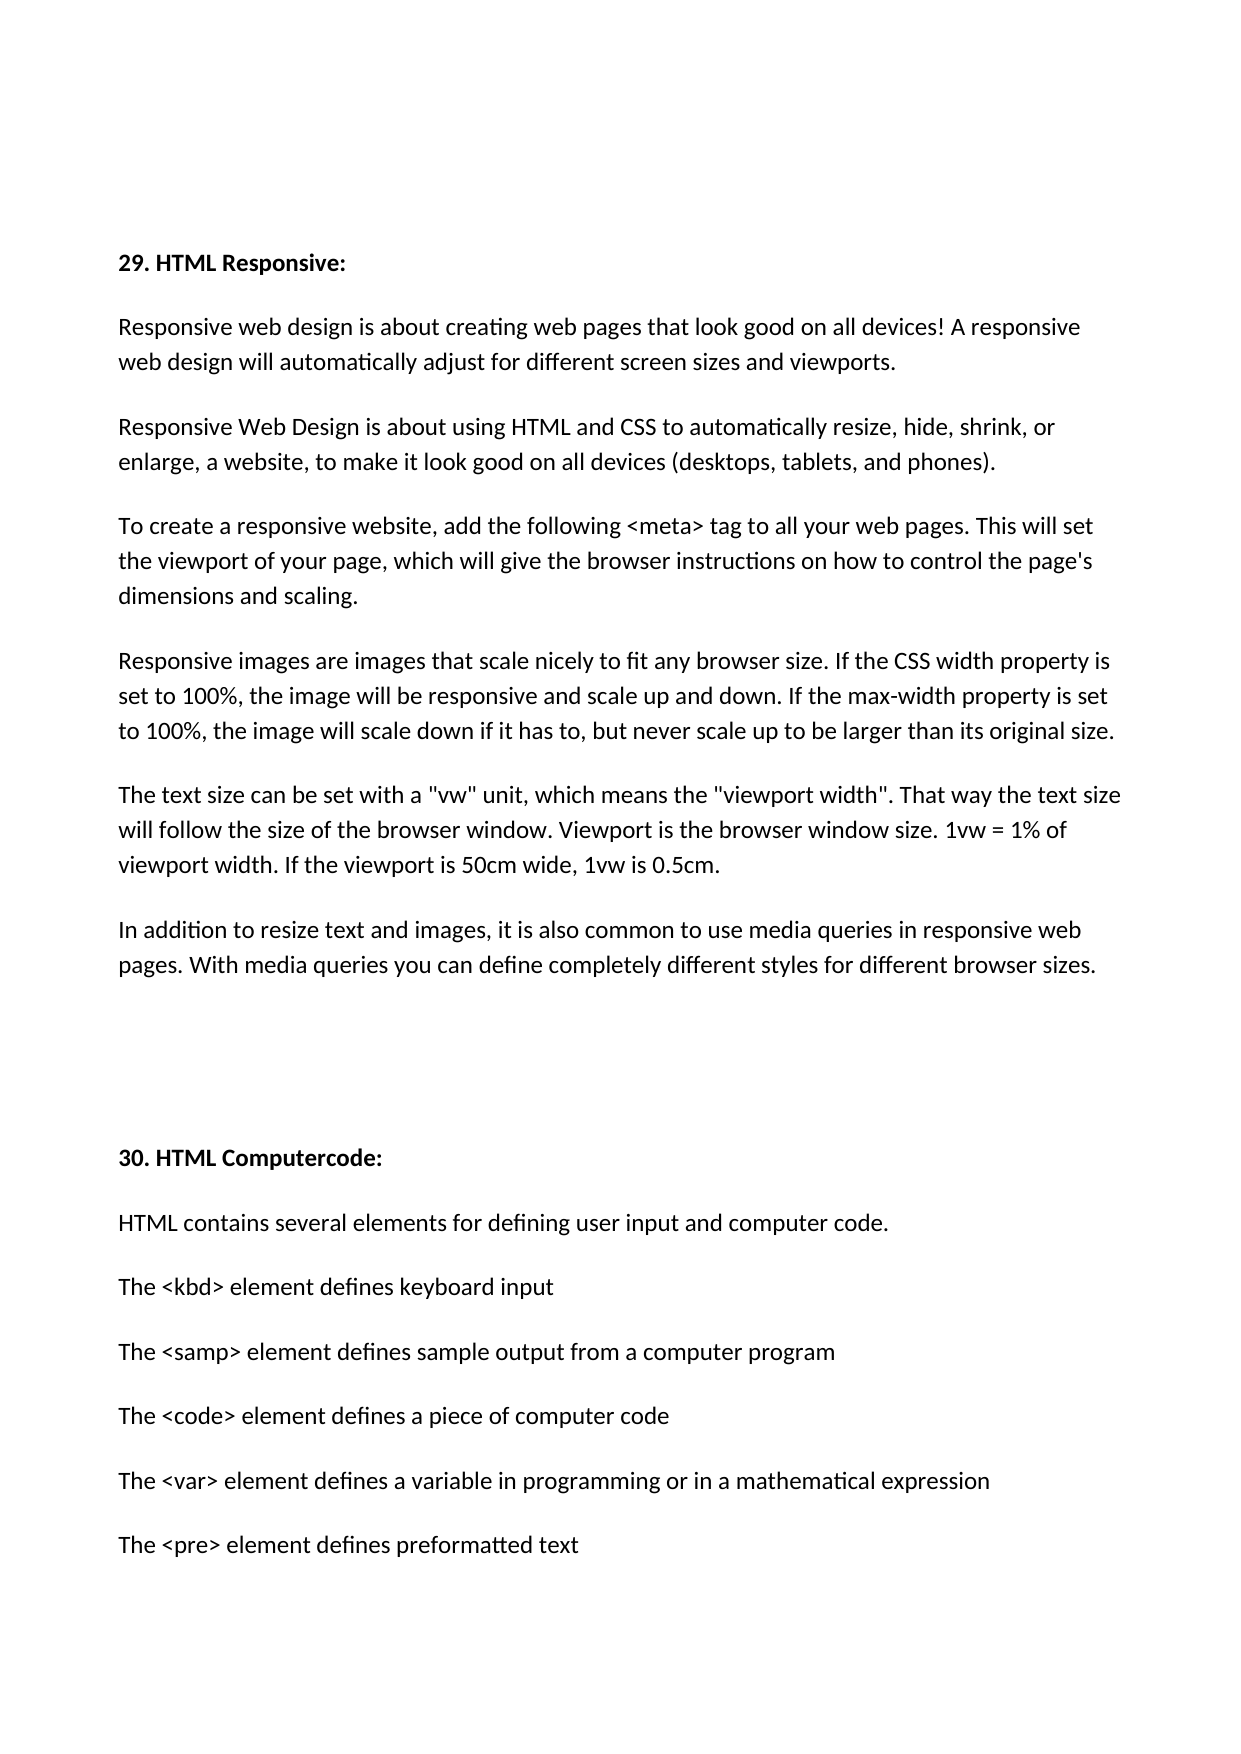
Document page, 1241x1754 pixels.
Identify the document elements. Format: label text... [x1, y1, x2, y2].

text Responsive Web Design is about using HTML and CSS to automatically resize, hide, shrink, or enlarge, a website, to make it look good on all devices (desktops, tablets, and phones). [118, 411, 1122, 477]
text The <samp> element defines sample output from a computer program [118, 1336, 1122, 1366]
text The <code> element defines a piece of computer code [118, 1400, 1122, 1431]
text The <pre> element defines preformatted text [118, 1529, 1122, 1560]
text In addition to resize text and images, it is also common to use media queries in responsive web pages. With media queries you can define completely different styles for different browser sizes. [118, 914, 1122, 979]
text 29. HTML Responsive: [118, 247, 1122, 278]
text To create a responsive website, add the following <meta> tag to all your web pages. This will set the viewport of your page, which will give the browser instructions on how to control the page's dimensions and scaling. [118, 511, 1122, 611]
text Responsive images are images that scale nicely to fit any browser size. If the CSS width property is set to 100%, the image will be responsive and scale up and down. If the max-width property is set to 100%, the image will scale down if it has to, but never scale up to be larger than its original size. [118, 645, 1122, 746]
text The <var> element defines a variable in programming or in a mathematical expression [118, 1465, 1122, 1495]
text HTML contains several elements for defining user input and computer code. [118, 1207, 1122, 1237]
text The <kbd> element defines keyboard input [118, 1271, 1122, 1302]
text The text size can be set with a "vw" unit, which means the "viewport width". That way the text size will follow the size of the browser window. Viewport is the browser window size. 1vw = 1% of viewport width. If the viewport is 50cm wide, 1vw is 0.5cm. [118, 779, 1122, 880]
text 30. HTML Computercode: [118, 1142, 1122, 1173]
text Responsive web design is about creating web pages that look good on all devices! A responsive web design will automatically adjust for different screen sizes and viewports. [118, 312, 1122, 377]
